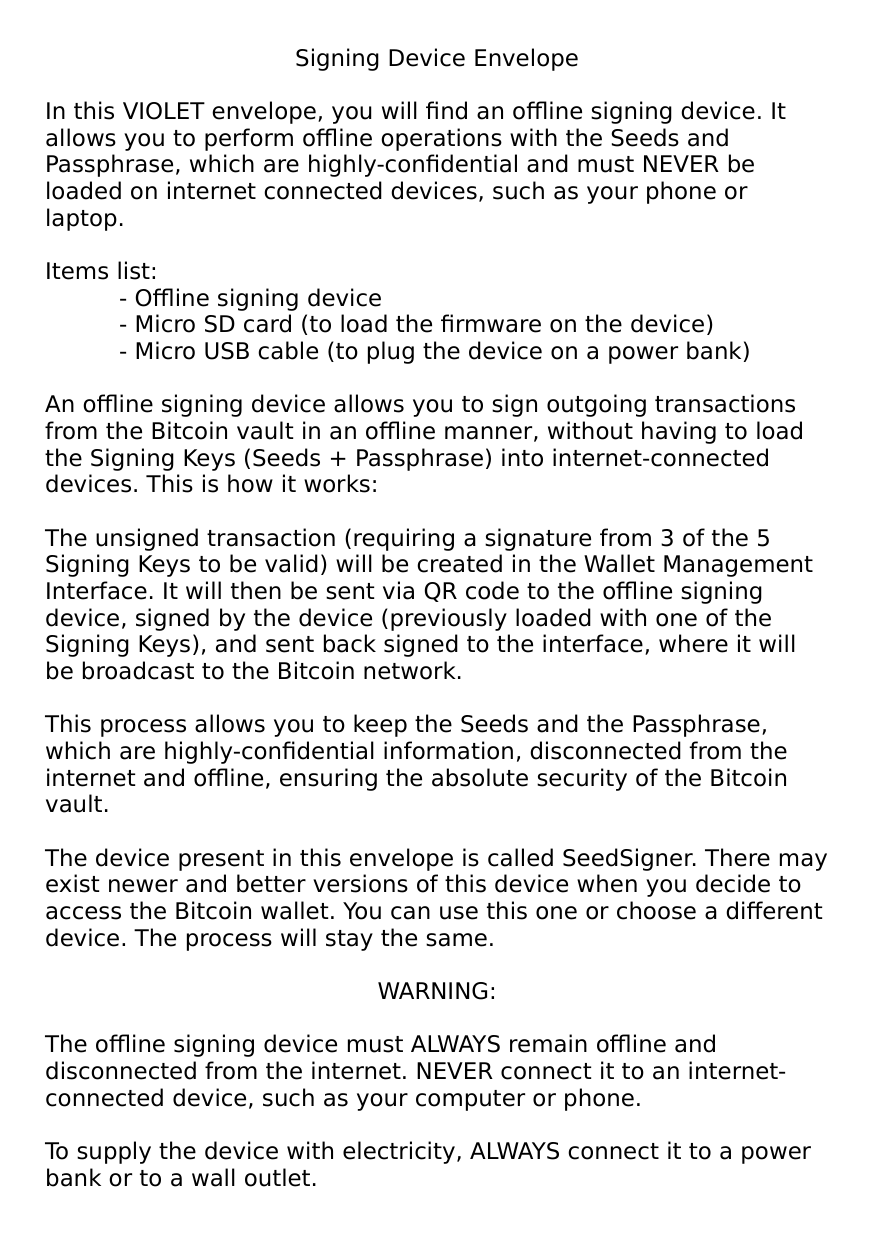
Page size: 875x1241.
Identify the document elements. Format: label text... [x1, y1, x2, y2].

text To supply the device with electricity, ALWAYS connect it to a power bank or to a wall outlet. [45, 1138, 829, 1192]
text - Offline signing device [45, 285, 829, 312]
text WARNING: [45, 978, 829, 1005]
text In this VIOLET envelope, you will find an offline signing device. It allows you to perform offline operations with the Seeds and Passphrase, which are highly-confidential and must NEVER be loaded on internet connected devices, such as your phone or laptop. [45, 98, 829, 232]
text The device present in this envelope is called SeedSigner. There may exist newer and better versions of this device when you decide to access the Bitcoin wallet. You can use this one or choose a different device. The process will stay the same. [45, 845, 829, 952]
text An offline signing device allows you to sign outgoing transactions from the Bitcoin vault in an offline manner, without having to load the Signing Keys (Seeds + Passphrase) into internet-connected devices. This is how it works: [45, 392, 829, 498]
text - Micro SD card (to load the firmware on the device) [45, 312, 829, 338]
text Items list: [45, 258, 829, 285]
text This process allows you to keep the Seeds and the Passphrase, which are highly-confidential information, disconnected from the internet and offline, ensuring the absolute security of the Bitcoin vault. [45, 712, 829, 818]
text The offline signing device must ALWAYS remain offline and disconnected from the internet. NEVER connect it to an internet-connected device, such as your computer or phone. [45, 1032, 829, 1112]
text Signing Device Envelope [45, 45, 829, 72]
text - Micro USB cable (to plug the device on a power bank) [45, 338, 829, 365]
text The unsigned transaction (requiring a signature from 3 of the 5 Signing Keys to be valid) will be created in the Wallet Management Interface. It will then be sent via QR code to the offline signing device, signed by the device (previously loaded with one of the Signing Keys), and sent back signed to the interface, where it will be broadcast to the Bitcoin network. [45, 525, 829, 685]
